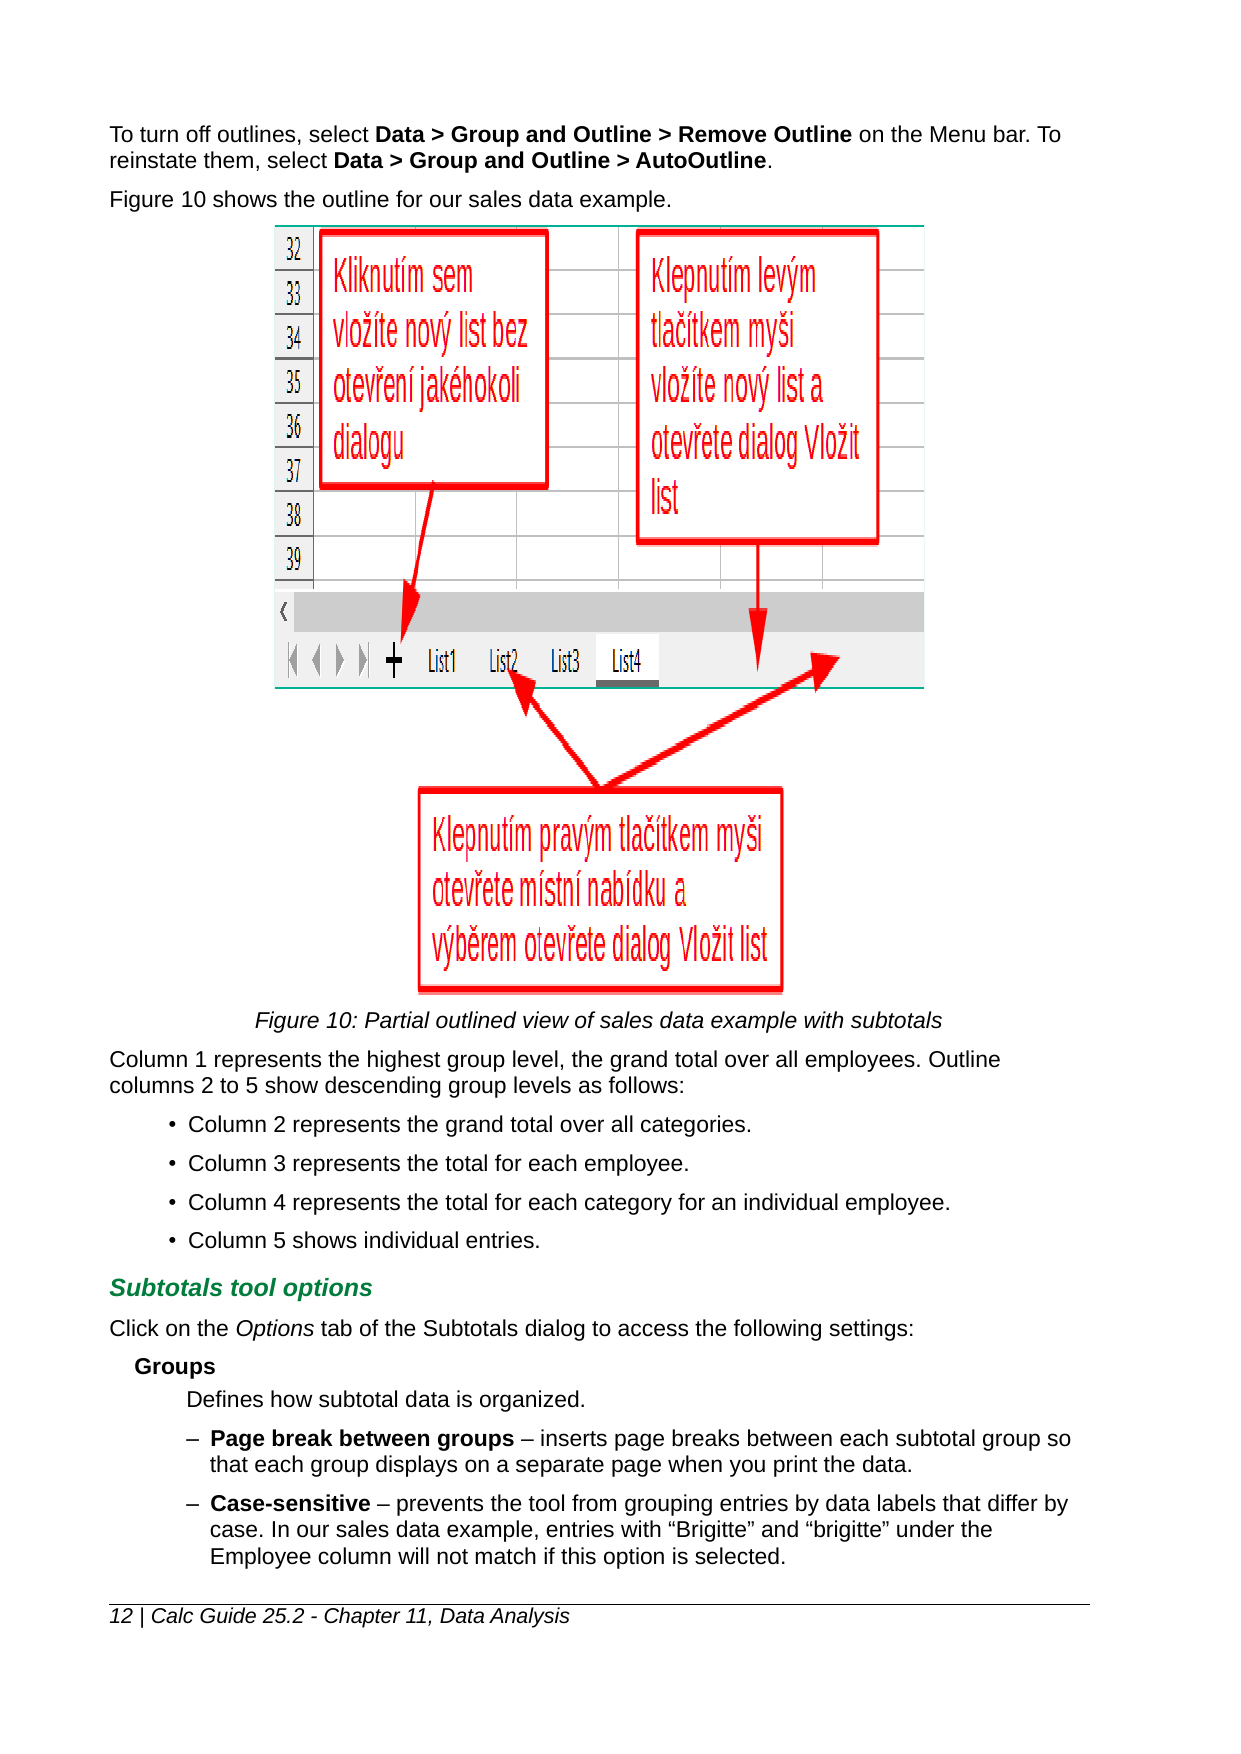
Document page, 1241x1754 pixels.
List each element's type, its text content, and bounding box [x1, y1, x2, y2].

list Click on the Options tab of the Subtotals dialog to access the following settings: [109, 1314, 1090, 1341]
list Column 3 represents the total for each employee. [168, 1150, 1090, 1176]
list Case-sensitive – prevents the tool from grouping entries by data labels that differ by case. In our sales data example, entries with “Brigitte” and “brigitte” under the Employee column will not match if this option is selected. [186, 1490, 1090, 1569]
text To turn off outlines, select Data > Group and Outline > Remove Outline on the Menu bar. To reinstate them, select Data > Group and Outline > AutoOutline. [109, 121, 1090, 174]
subtitle Subtotals tool options [109, 1273, 1090, 1302]
text Figure 10 shows the outline for our sales data example. [109, 186, 1090, 213]
text Groups [134, 1353, 1090, 1380]
picture [274, 225, 925, 995]
text Defines how subtotal data is organized. [186, 1386, 1090, 1412]
list Column 2 represents the grand total over all categories. [168, 1111, 1090, 1137]
list Page break between groups – inserts page breaks between each subtotal group so that each group displays on a separate page when you print the data. [186, 1425, 1090, 1477]
text Figure 10: Partial outlined view of sales data example with subtotals [254, 1007, 944, 1033]
list Column 1 represents the highest group level, the grand total over all employees. Outline columns 2 to 5 show descending group levels as follows: [109, 1046, 1090, 1098]
list Column 5 shows individual entries. [168, 1227, 1090, 1254]
list Column 4 represents the total for each category for an individual employee. [168, 1189, 1090, 1215]
